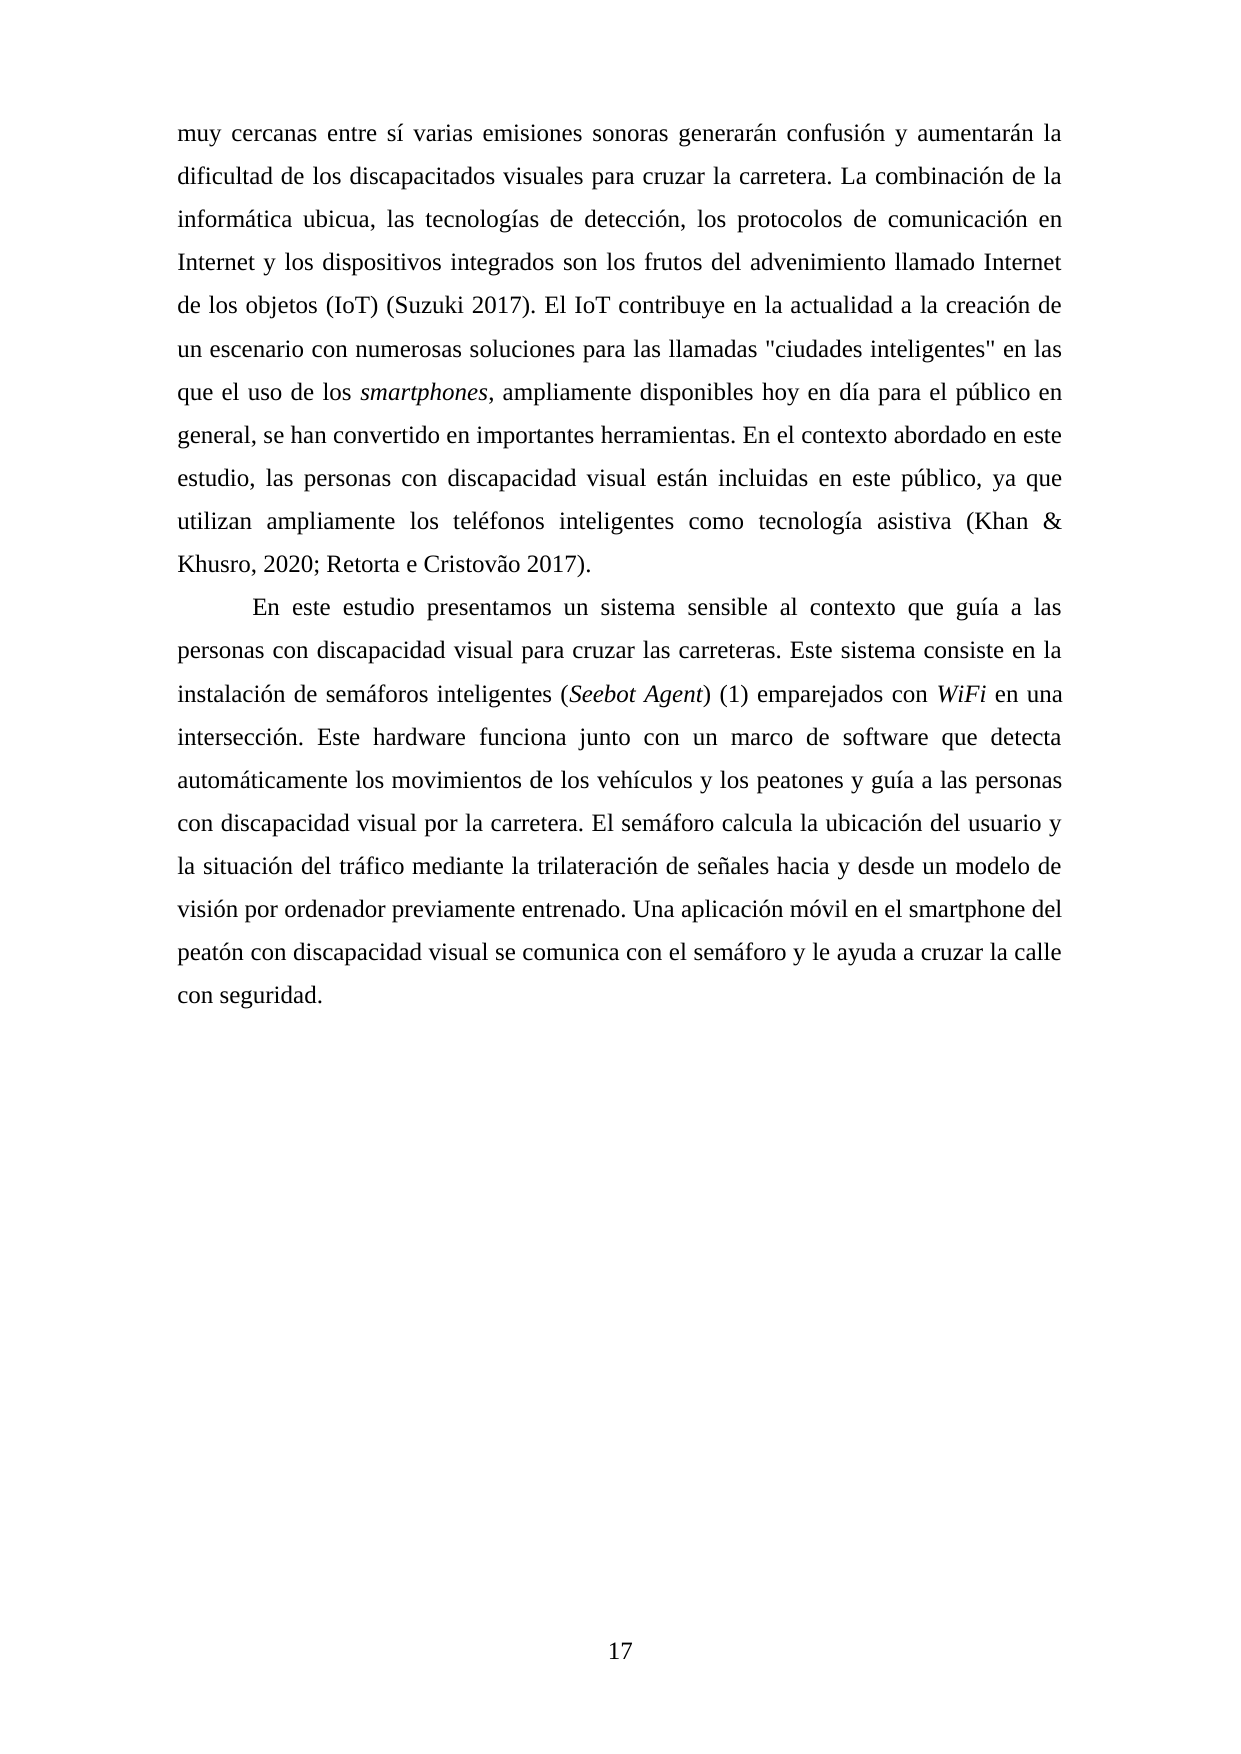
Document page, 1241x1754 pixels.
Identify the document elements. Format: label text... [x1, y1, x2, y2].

text muy cercanas entre sí varias emisiones sonoras generarán confusión y aumentarán la dificultad de los discapacitados visuales para cruzar la carretera. La combinación de la informática ubicua, las tecnologías de detección, los protocolos de comunicación en Internet y los dispositivos integrados son los frutos del advenimiento llamado Internet de los objetos (IoT) (Suzuki 2017). El IoT contribuye en la actualidad a la creación de un escenario con numerosas soluciones para las llamadas "ciudades inteligentes" en las que el uso de los smartphones, ampliamente disponibles hoy en día para el público en general, se han convertido en importantes herramientas. En el contexto abordado en este estudio, las personas con discapacidad visual están incluidas en este público, ya que utilizan ampliamente los teléfonos inteligentes como tecnología asistiva (Khan & Khusro, 2020; Retorta e Cristovão 2017). [177, 118, 1063, 578]
text En este estudio presentamos un sistema sensible al contexto que guía a las personas con discapacidad visual para cruzar las carreteras. Este sistema consiste en la instalación de semáforos inteligentes (Seebot Agent) (1) emparejados con WiFi en una intersección. Este hardware funciona junto con un marco de software que detecta automáticamente los movimientos de los vehículos y los peatones y guía a las personas con discapacidad visual por la carretera. El semáforo calcula la ubicación del usuario y la situación del tráfico mediante la trilateración de señales hacia y desde un modelo de visión por ordenador previamente entrenado. Una aplicación móvil en el smartphone del peatón con discapacidad visual se comunica con el semáforo y le ayuda a cruzar la calle con seguridad. [177, 592, 1063, 1009]
